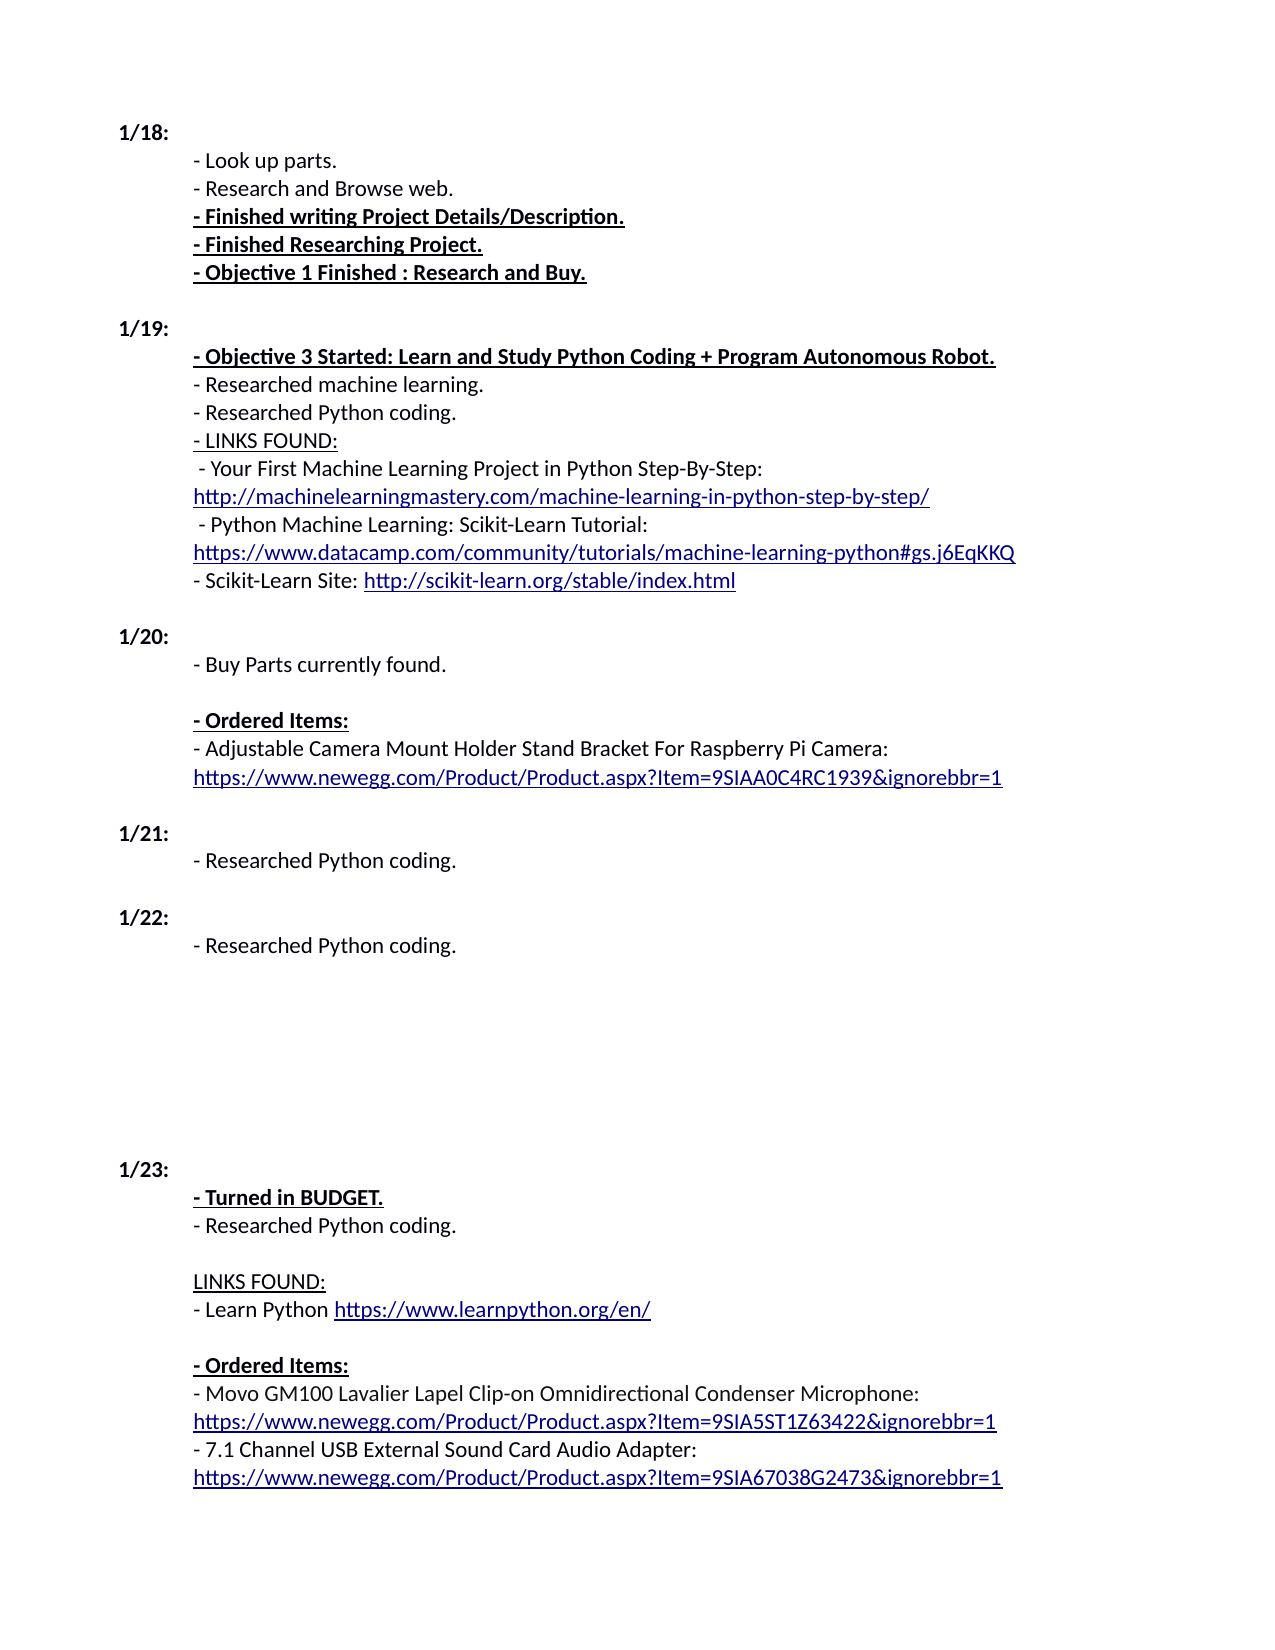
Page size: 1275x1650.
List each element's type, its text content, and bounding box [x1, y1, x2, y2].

text - Learn Python https://www.learnpython.org/en/ [118, 1295, 1157, 1323]
text - Research and Browse web. [193, 174, 1157, 202]
text - Finished writing Project Details/Description. [193, 202, 1157, 230]
text - Objective 3 Started: Learn and Study Python Coding + Program Autonomous Robot. [193, 342, 1157, 370]
text - Objective 1 Finished : Research and Buy. [193, 258, 1157, 286]
text - Buy Parts currently found. [193, 651, 1157, 678]
text 1/20: [118, 622, 1157, 651]
text 1/22: [118, 903, 1157, 931]
text - Ordered Items: [118, 707, 1157, 734]
text - Researched machine learning. [193, 370, 1157, 398]
text - Ordered Items: [118, 1351, 1157, 1379]
text - Researched Python coding. [193, 398, 1157, 426]
text - Researched Python coding. [193, 931, 1157, 959]
text - Movo GM100 Lavalier Lapel Clip-on Omnidirectional Condenser Microphone: https://www.newegg.com/Product/Product.aspx?Item=9SIA5ST1Z63422&ignorebbr=1 [193, 1379, 1157, 1435]
text - Adjustable Camera Mount Holder Stand Bracket For Raspberry Pi Camera: https://www.newegg.com/Product/Product.aspx?Item=9SIAA0C4RC1939&ignorebbr=1 [193, 734, 1157, 791]
text LINKS FOUND: [193, 1267, 1157, 1295]
text 1/21: [118, 819, 1157, 847]
text - Python Machine Learning: Scikit-Learn Tutorial: https://www.datacamp.com/community/tutorials/machine-learning-python#gs.j6EqKKQ [193, 510, 1157, 566]
text - 7.1 Channel USB External Sound Card Audio Adapter: https://www.newegg.com/Product/Product.aspx?Item=9SIA67038G2473&ignorebbr=1 [193, 1435, 1157, 1491]
text - Finished Researching Project. [193, 230, 1157, 258]
text - Scikit-Learn Site: http://scikit-learn.org/stable/index.html [193, 566, 1157, 594]
text - Turned in BUDGET. [193, 1183, 1157, 1211]
text - Look up parts. [193, 146, 1157, 174]
text - Researched Python coding. [193, 1211, 1157, 1239]
text - LINKS FOUND: [193, 426, 1157, 454]
text 1/23: [118, 1155, 1157, 1183]
text 1/19: [118, 314, 1157, 342]
text - Your First Machine Learning Project in Python Step-By-Step: http://machinelearningmastery.com/machine-learning-in-python-step-by-step/ [193, 454, 1157, 510]
text - Researched Python coding. [193, 847, 1157, 875]
text 1/18: [118, 118, 1157, 146]
